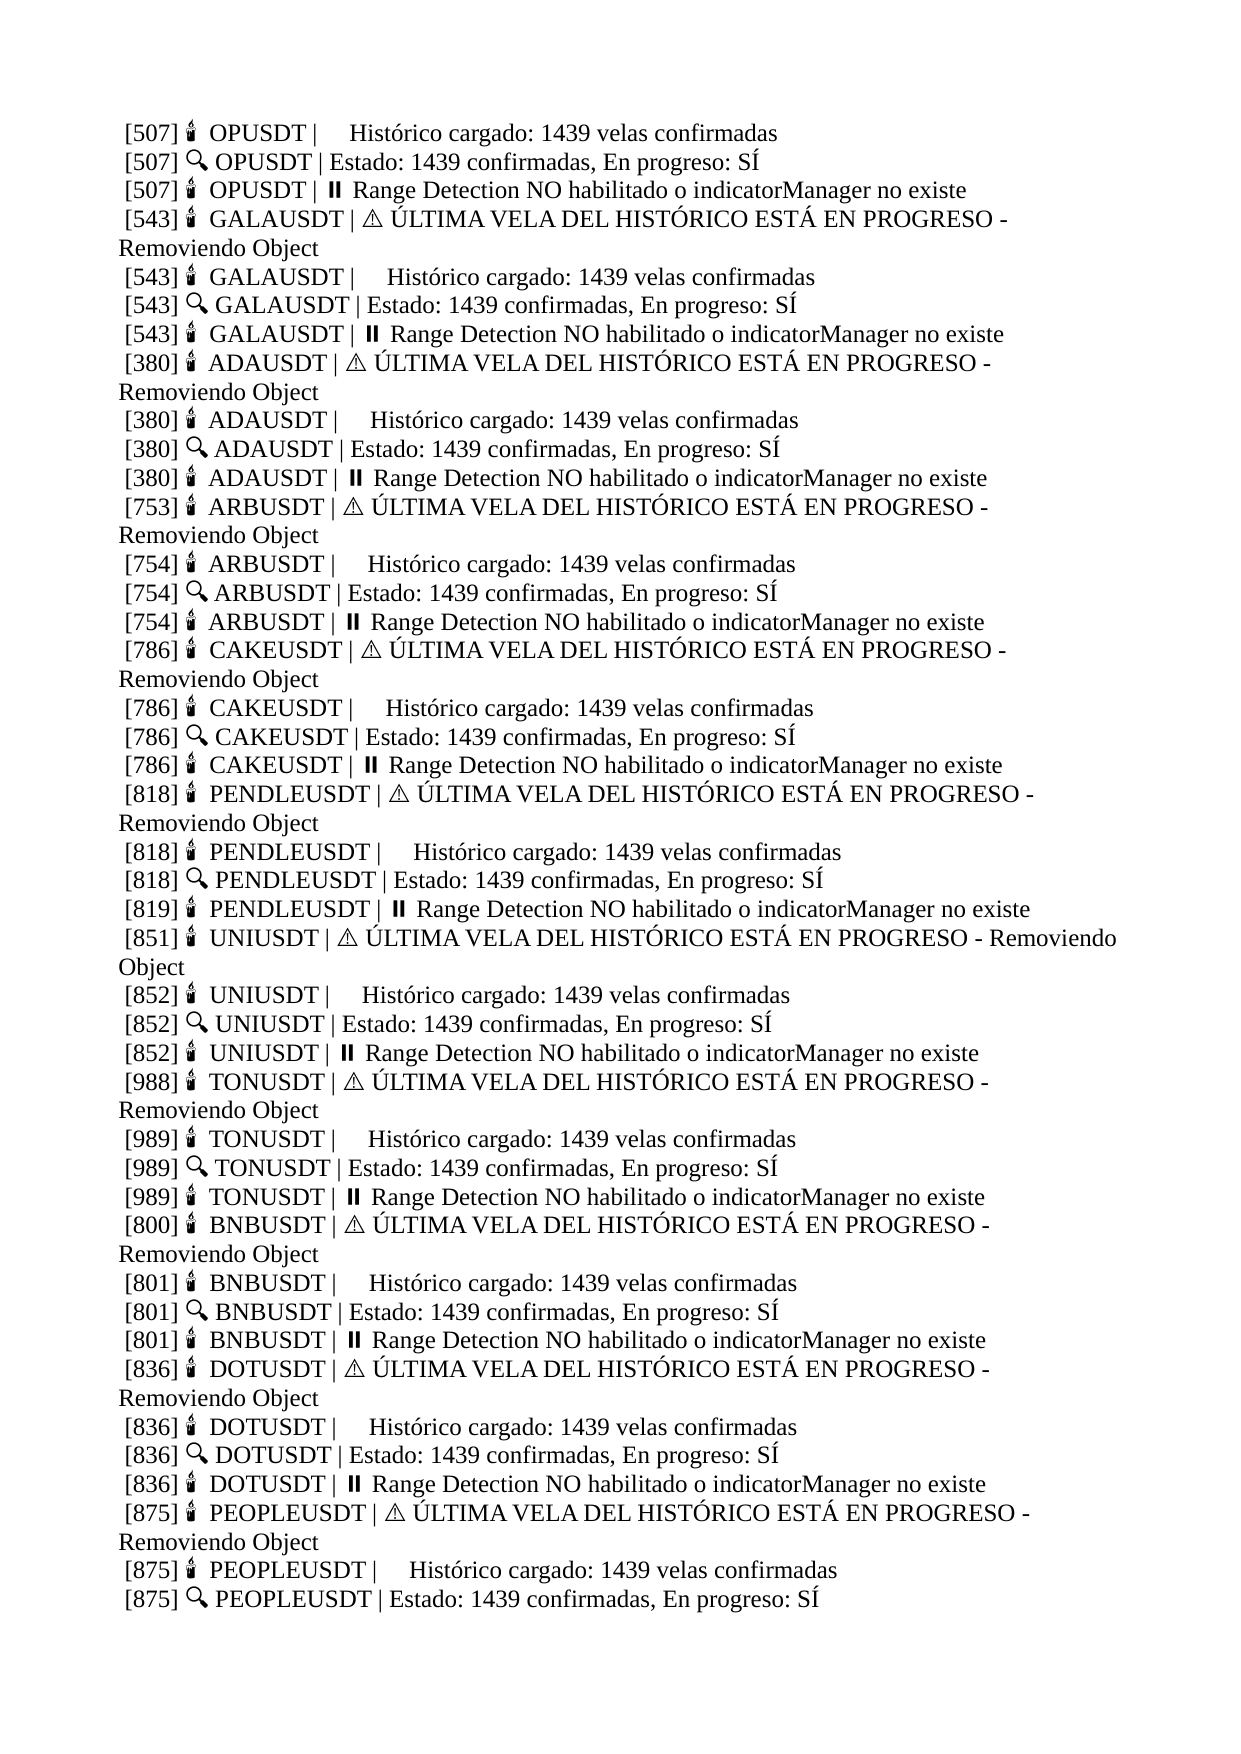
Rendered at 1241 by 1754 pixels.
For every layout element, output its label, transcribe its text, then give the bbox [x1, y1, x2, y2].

text [754] 🔍 ARBUSDT | Estado: 1439 confirmadas, En progreso: SÍ [118, 578, 1122, 607]
text [988] 🕯️ TONUSDT | ⚠️ ÚLTIMA VELA DEL HISTÓRICO ESTÁ EN PROGRESO - Removiendo Object [118, 1067, 1122, 1124]
text [380] 🔍 ADAUSDT | Estado: 1439 confirmadas, En progreso: SÍ [118, 434, 1122, 463]
text [875] 🕯️ PEOPLEUSDT | ⚠️ ÚLTIMA VELA DEL HISTÓRICO ESTÁ EN PROGRESO - Removiendo Object [118, 1498, 1122, 1556]
text [801] 🕯️ BNBUSDT | ⏸️ Range Detection NO habilitado o indicatorManager no existe [118, 1326, 1122, 1354]
text [836] 🔍 DOTUSDT | Estado: 1439 confirmadas, En progreso: SÍ [118, 1441, 1122, 1469]
text [507] 🔍 OPUSDT | Estado: 1439 confirmadas, En progreso: SÍ [118, 147, 1122, 176]
text [543] 🕯️ GALAUSDT | ⚠️ ÚLTIMA VELA DEL HISTÓRICO ESTÁ EN PROGRESO - Removiendo Object [118, 204, 1122, 262]
text [507] 🕯️ OPUSDT | ✅ Histórico cargado: 1439 velas confirmadas [118, 118, 1122, 147]
text [836] 🕯️ DOTUSDT | ⏸️ Range Detection NO habilitado o indicatorManager no existe [118, 1469, 1122, 1498]
text [852] 🕯️ UNIUSDT | ⏸️ Range Detection NO habilitado o indicatorManager no existe [118, 1038, 1122, 1067]
text [754] 🕯️ ARBUSDT | ⏸️ Range Detection NO habilitado o indicatorManager no existe [118, 607, 1122, 636]
text [543] 🕯️ GALAUSDT | ✅ Histórico cargado: 1439 velas confirmadas [118, 262, 1122, 291]
text [786] 🔍 CAKEUSDT | Estado: 1439 confirmadas, En progreso: SÍ [118, 722, 1122, 751]
text [380] 🕯️ ADAUSDT | ✅ Histórico cargado: 1439 velas confirmadas [118, 406, 1122, 434]
text [818] 🕯️ PENDLEUSDT | ⚠️ ÚLTIMA VELA DEL HISTÓRICO ESTÁ EN PROGRESO - Removiendo Object [118, 779, 1122, 837]
text [989] 🕯️ TONUSDT | ⏸️ Range Detection NO habilitado o indicatorManager no existe [118, 1182, 1122, 1211]
text [818] 🕯️ PENDLEUSDT | ✅ Histórico cargado: 1439 velas confirmadas [118, 837, 1122, 866]
text [800] 🕯️ BNBUSDT | ⚠️ ÚLTIMA VELA DEL HISTÓRICO ESTÁ EN PROGRESO - Removiendo Object [118, 1211, 1122, 1268]
text [836] 🕯️ DOTUSDT | ✅ Histórico cargado: 1439 velas confirmadas [118, 1412, 1122, 1441]
text [989] 🕯️ TONUSDT | ✅ Histórico cargado: 1439 velas confirmadas [118, 1124, 1122, 1153]
text [543] 🔍 GALAUSDT | Estado: 1439 confirmadas, En progreso: SÍ [118, 291, 1122, 319]
text [786] 🕯️ CAKEUSDT | ✅ Histórico cargado: 1439 velas confirmadas [118, 693, 1122, 722]
text [819] 🕯️ PENDLEUSDT | ⏸️ Range Detection NO habilitado o indicatorManager no existe [118, 894, 1122, 923]
text [507] 🕯️ OPUSDT | ⏸️ Range Detection NO habilitado o indicatorManager no existe [118, 176, 1122, 204]
text [875] 🔍 PEOPLEUSDT | Estado: 1439 confirmadas, En progreso: SÍ [118, 1584, 1122, 1613]
text [852] 🔍 UNIUSDT | Estado: 1439 confirmadas, En progreso: SÍ [118, 1009, 1122, 1038]
text [989] 🔍 TONUSDT | Estado: 1439 confirmadas, En progreso: SÍ [118, 1153, 1122, 1182]
text [801] 🔍 BNBUSDT | Estado: 1439 confirmadas, En progreso: SÍ [118, 1297, 1122, 1326]
text [543] 🕯️ GALAUSDT | ⏸️ Range Detection NO habilitado o indicatorManager no existe [118, 319, 1122, 348]
text [851] 🕯️ UNIUSDT | ⚠️ ÚLTIMA VELA DEL HISTÓRICO ESTÁ EN PROGRESO - Removiendo Object [118, 923, 1122, 981]
text [786] 🕯️ CAKEUSDT | ⚠️ ÚLTIMA VELA DEL HISTÓRICO ESTÁ EN PROGRESO - Removiendo Object [118, 636, 1122, 693]
text [818] 🔍 PENDLEUSDT | Estado: 1439 confirmadas, En progreso: SÍ [118, 866, 1122, 894]
text [754] 🕯️ ARBUSDT | ✅ Histórico cargado: 1439 velas confirmadas [118, 549, 1122, 578]
text [786] 🕯️ CAKEUSDT | ⏸️ Range Detection NO habilitado o indicatorManager no existe [118, 751, 1122, 779]
text [801] 🕯️ BNBUSDT | ✅ Histórico cargado: 1439 velas confirmadas [118, 1268, 1122, 1297]
text [875] 🕯️ PEOPLEUSDT | ✅ Histórico cargado: 1439 velas confirmadas [118, 1556, 1122, 1584]
text [836] 🕯️ DOTUSDT | ⚠️ ÚLTIMA VELA DEL HISTÓRICO ESTÁ EN PROGRESO - Removiendo Object [118, 1354, 1122, 1412]
text [380] 🕯️ ADAUSDT | ⏸️ Range Detection NO habilitado o indicatorManager no existe [118, 463, 1122, 492]
text [852] 🕯️ UNIUSDT | ✅ Histórico cargado: 1439 velas confirmadas [118, 981, 1122, 1009]
text [380] 🕯️ ADAUSDT | ⚠️ ÚLTIMA VELA DEL HISTÓRICO ESTÁ EN PROGRESO - Removiendo Object [118, 348, 1122, 406]
text [753] 🕯️ ARBUSDT | ⚠️ ÚLTIMA VELA DEL HISTÓRICO ESTÁ EN PROGRESO - Removiendo Object [118, 492, 1122, 549]
